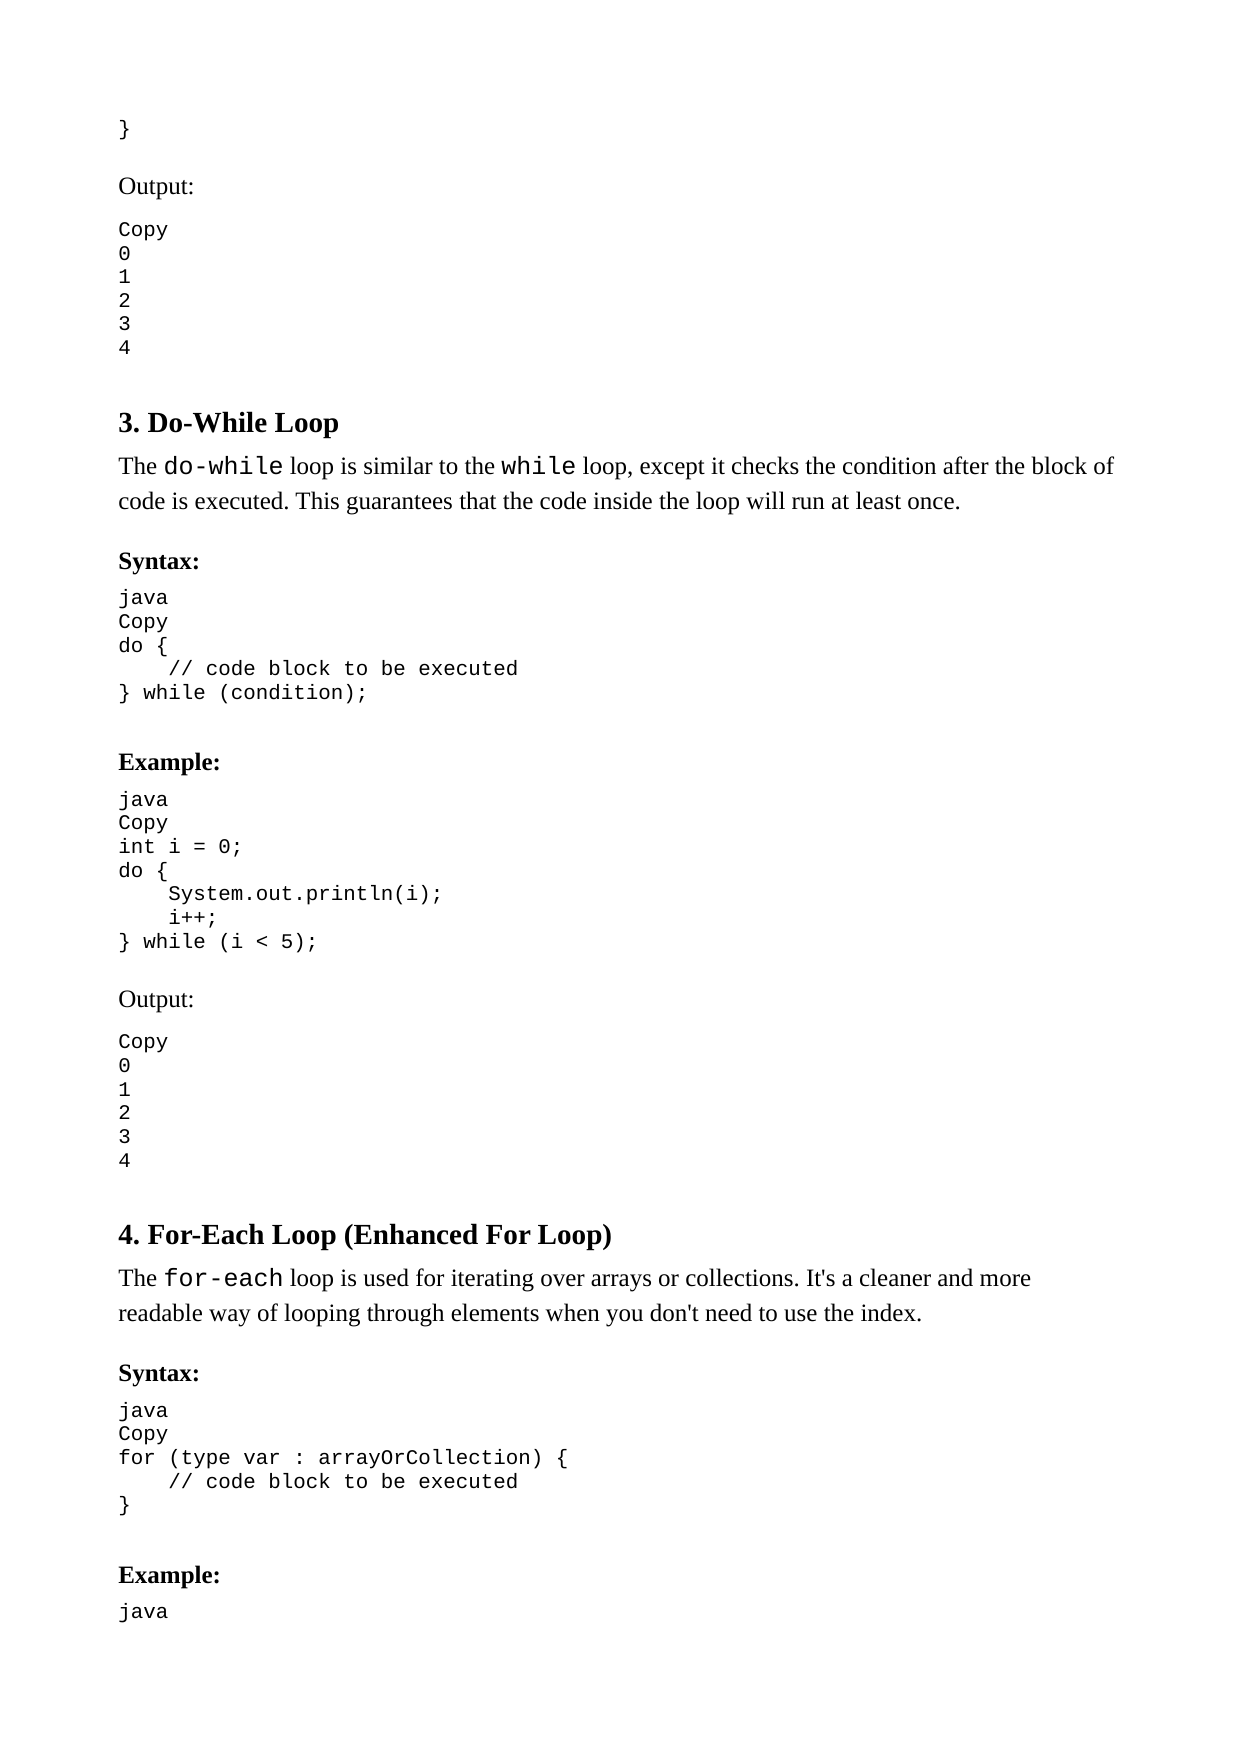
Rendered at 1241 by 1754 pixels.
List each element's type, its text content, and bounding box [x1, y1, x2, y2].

text } [118, 1494, 1122, 1518]
text Output: [118, 984, 1122, 1012]
text Copy [118, 1031, 1122, 1055]
text Copy [118, 1423, 1122, 1447]
text // code block to be executed [118, 1471, 1122, 1494]
text The for-each loop is used for iterating over arrays or collections. It's a cleaner and more readable way of looping through elements when you don't need to use the index. [118, 1263, 1122, 1327]
subtitle Syntax: [118, 1358, 1122, 1387]
subtitle Example: [118, 1560, 1122, 1589]
text 1 [118, 266, 1122, 290]
text do { [118, 860, 1122, 883]
subtitle Syntax: [118, 546, 1122, 575]
text 3 [118, 313, 1122, 337]
text 2 [118, 290, 1122, 313]
text java [118, 1400, 1122, 1423]
text System.out.println(i); [118, 883, 1122, 907]
text Copy [118, 219, 1122, 242]
text 4 [118, 337, 1122, 361]
text 3 [118, 1126, 1122, 1149]
text do { [118, 634, 1122, 658]
text 0 [118, 242, 1122, 266]
text Copy [118, 611, 1122, 634]
text } while (i < 5); [118, 931, 1122, 954]
text java [118, 789, 1122, 812]
text The do-while loop is similar to the while loop, except it checks the condition after the block of code is executed. This guarantees that the code inside the loop will run at least once. [118, 451, 1122, 515]
text } while (condition); [118, 682, 1122, 706]
text java [118, 587, 1122, 611]
text } [118, 118, 1122, 142]
subtitle Example: [118, 747, 1122, 776]
subtitle 3. Do-While Loop [118, 405, 1122, 438]
text Copy [118, 812, 1122, 836]
text Output: [118, 171, 1122, 200]
text int i = 0; [118, 836, 1122, 860]
text 4 [118, 1149, 1122, 1173]
text java [118, 1601, 1122, 1625]
text 1 [118, 1079, 1122, 1102]
text i++; [118, 907, 1122, 931]
text 0 [118, 1055, 1122, 1079]
subtitle 4. For-Each Loop (Enhanced For Loop) [118, 1217, 1122, 1251]
text for (type var : arrayOrCollection) { [118, 1447, 1122, 1471]
text 2 [118, 1102, 1122, 1126]
text // code block to be executed [118, 658, 1122, 682]
